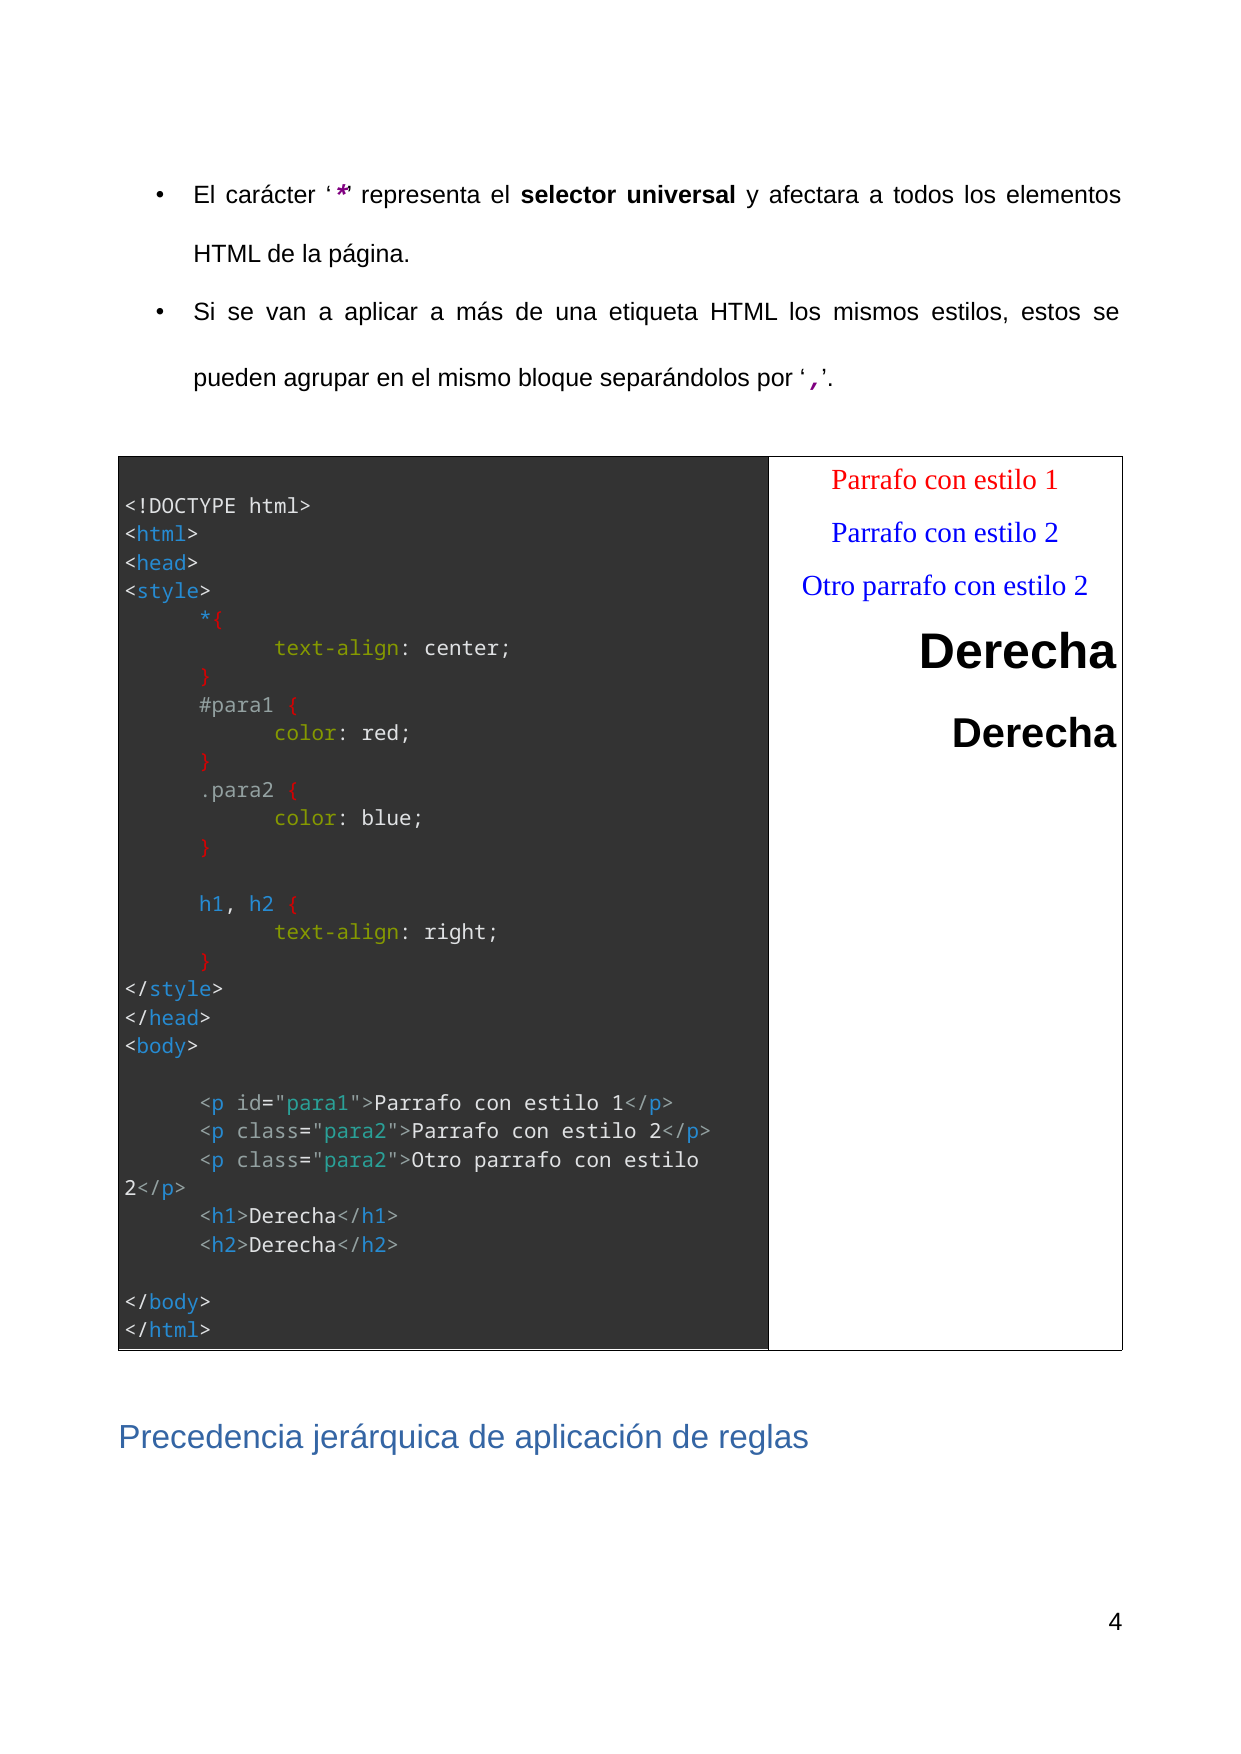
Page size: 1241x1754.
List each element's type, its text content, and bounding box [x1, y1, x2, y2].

table_header Parrafo con estilo 1 Parrafo con estilo 2 Otro parrafo con estilo 2 Derecha Derecha [769, 457, 1122, 1349]
list El carácter ‘*’ representa el selector universal y afectara a todos los elementos HTML de la página. [156, 176, 1122, 268]
list Si se van a aplicar a más de una etiqueta HTML los mismos estilos, estos se pueden agrupar en el mismo bloque separándolos por ‘,’. [156, 297, 1122, 394]
text Precedencia jerárquica de aplicación de reglas [118, 1417, 1122, 1455]
table_header <!DOCTYPE html> <html> <head> <style> *{ text-align: center; } #para1 { color: red; } .para2 { color: blue; } h1, h2 { text-align: right; } </style> </head> <body> <p id="para1">Parrafo con estilo 1</p> <p class="para2">Parrafo con estilo 2</p> <p class="para2">Otro parrafo con estilo 2</p> <h1>Derecha</h1> <h2>Derecha</h2> </body> </html> [119, 457, 768, 1349]
